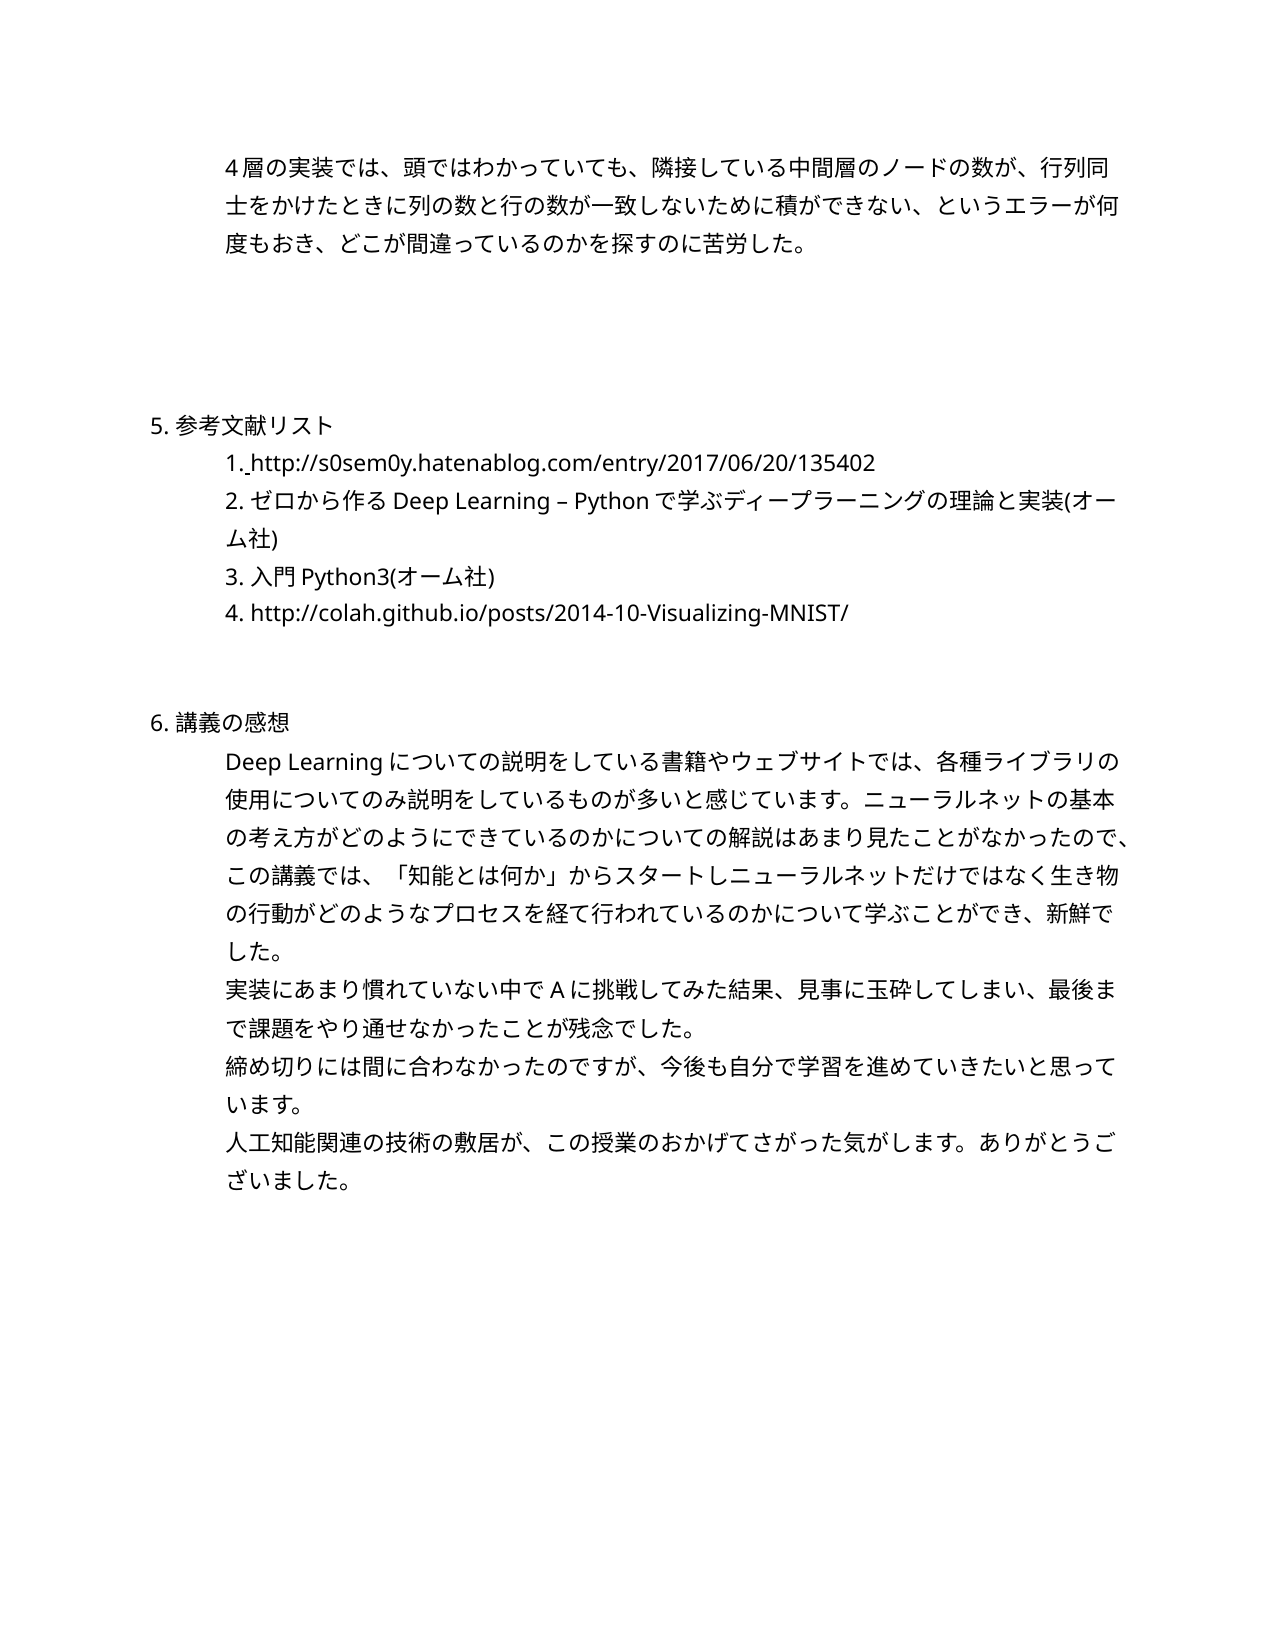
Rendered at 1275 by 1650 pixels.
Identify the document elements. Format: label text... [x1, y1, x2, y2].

text Deep Learningについての説明をしている書籍やウェブサイトでは、各種ライブラリの使用についてのみ説明をしているものが多いと感じています。ニューラルネットの基本の考え方がどのようにできているのかについての解説はあまり見たことがなかったので、この講義では、「知能とは何か」からスタートしニューラルネットだけではなく生き物の行動がどのようなプロセスを経て行われているのかについて学ぶことができ、新鮮でした。 [225, 743, 1125, 967]
text 3. 入門Python3(オーム社) [225, 559, 1125, 592]
text 2. ゼロから作るDeep Learning – Pythonで学ぶディープラーニングの理論と実装(オーム社) [225, 482, 1125, 554]
text 4. http://colah.github.io/posts/2014-10-Visualizing-MNIST/ [225, 597, 1125, 629]
text 人工知能関連の技術の敷居が、この授業のおかげてさがった気がします。ありがとうございました。 [225, 1125, 1125, 1196]
text 1. http://s0sem0y.hatenablog.com/entry/2017/06/20/135402 [225, 447, 1125, 478]
text 5. 参考文献リスト [150, 408, 1125, 442]
text 4層の実装では、頭ではわかっていても、隣接している中間層のノードの数が、行列同士をかけたときに列の数と行の数が一致しないために積ができない、というエラーが何度もおき、どこが間違っているのかを探すのに苦労した。 [225, 150, 1125, 259]
text 締め切りには間に合わなかったのですが、今後も自分で学習を進めていきたいと思っています。 [225, 1049, 1125, 1120]
text 実装にあまり慣れていない中でAに挑戦してみた結果、見事に玉砕してしまい、最後まで課題をやり通せなかったことが残念でした。 [225, 972, 1125, 1044]
text 6. 講義の感想 [150, 705, 1125, 738]
